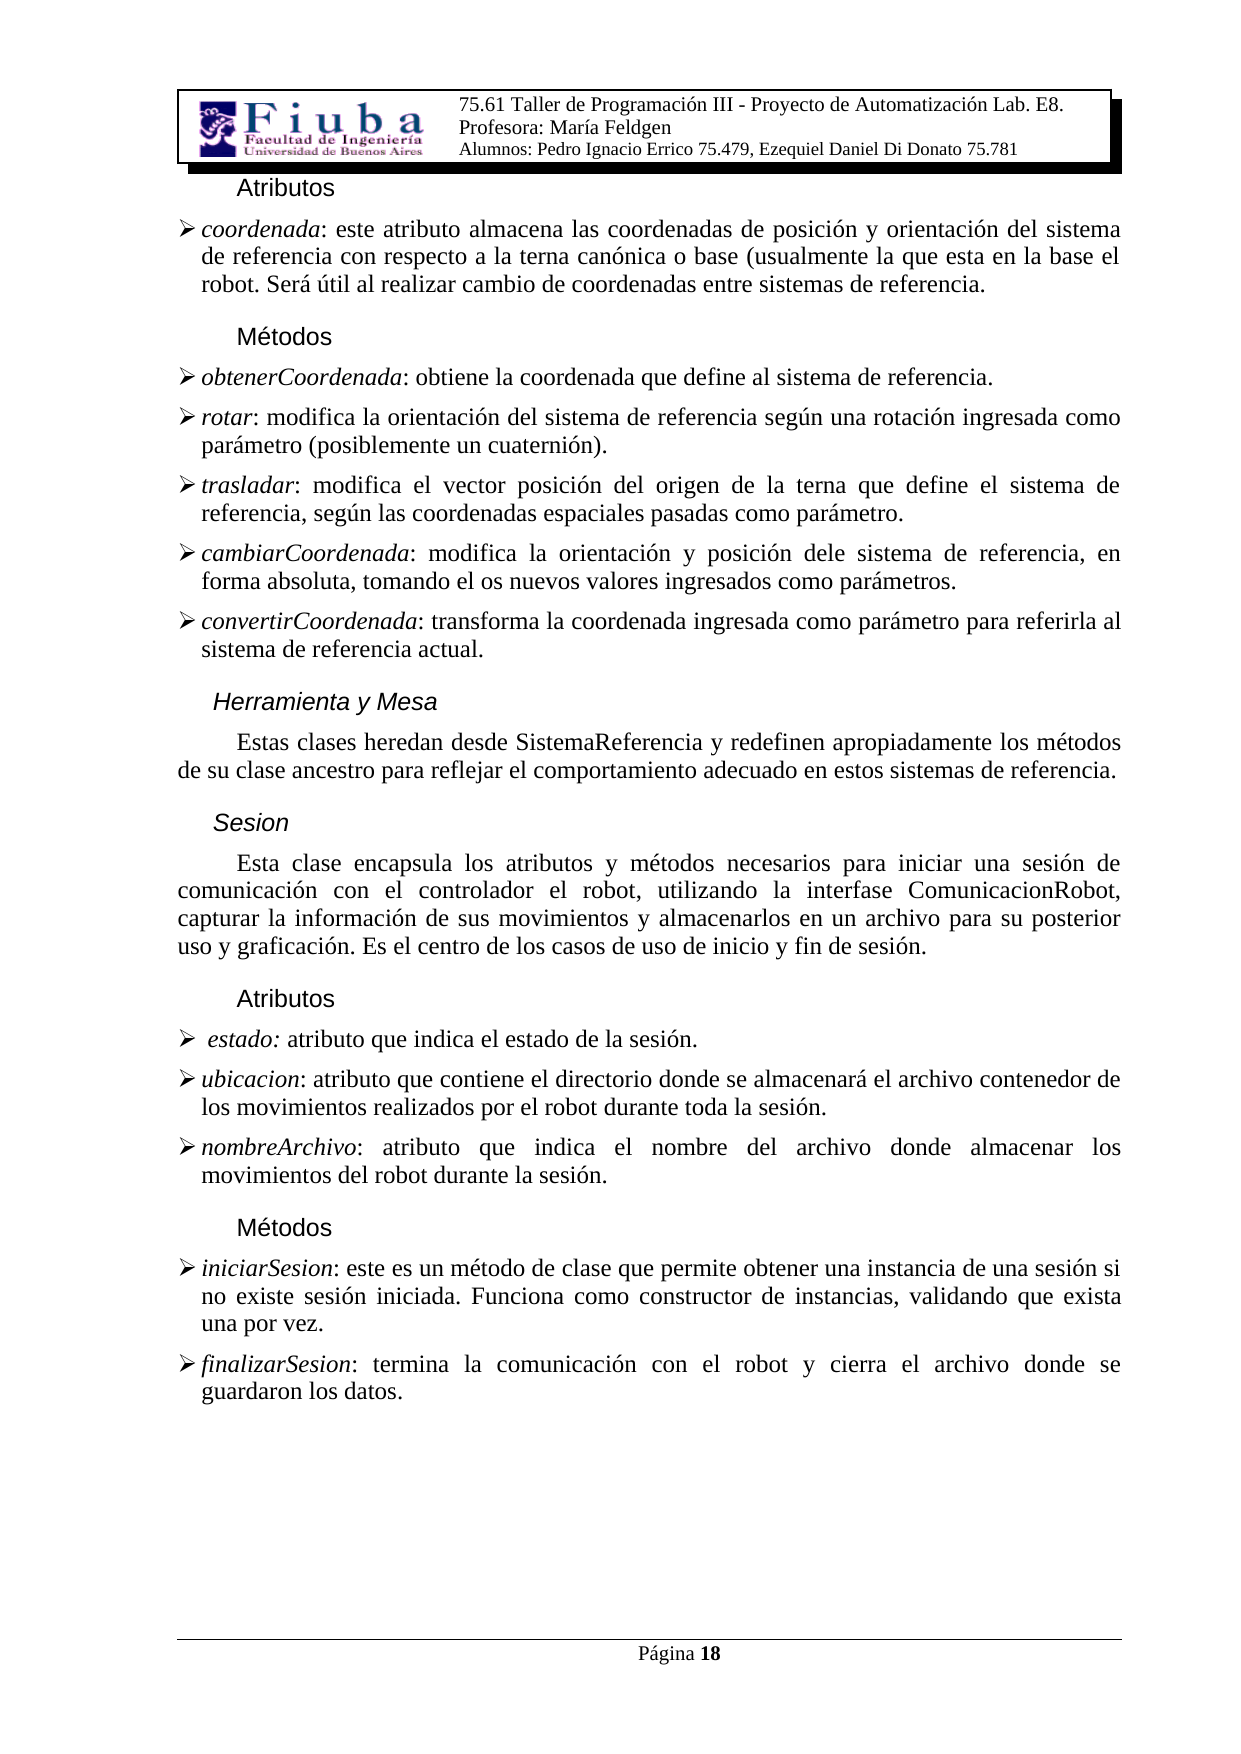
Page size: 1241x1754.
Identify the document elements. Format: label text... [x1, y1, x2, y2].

subtitle Métodos [177, 1214, 1122, 1242]
picture [196, 100, 431, 157]
subtitle Atributos [177, 174, 1122, 202]
list coordenada: este atributo almacena las coordenadas de posición y orientación del sistema de referencia con respecto a la terna canónica o base (usualmente la que esta en la base el robot. Será útil al realizar cambio de coordenadas entre sistemas de referencia. [177, 215, 1122, 298]
subtitle Herramienta y Mesa [177, 688, 1122, 716]
list trasladar: modifica el vector posición del origen de la terna que define el sistema de referencia, según las coordenadas espaciales pasadas como parámetro. [177, 471, 1122, 527]
list convertirCoordenada: transforma la coordenada ingresada como parámetro para referirla al sistema de referencia actual. [177, 607, 1122, 663]
list iniciarSesion: este es un método de clase que permite obtener una instancia de una sesión si no existe sesión iniciada. Funciona como constructor de instancias, validando que exista una por vez. [177, 1254, 1122, 1337]
text Estas clases heredan desde SistemaReferencia y redefinen apropiadamente los métodos de su clase ancestro para reflejar el comportamiento adecuado en estos sistemas de referencia. [177, 728, 1122, 783]
text Esta clase encapsula los atributos y métodos necesarios para iniciar una sesión de comunicación con el controlador el robot, utilizando la interfase ComunicacionRobot, capturar la información de sus movimientos y almacenarlos en un archivo para su posterior uso y graficación. Es el centro de los casos de uso de inicio y fin de sesión. [177, 849, 1122, 960]
list finalizarSesion: termina la comunicación con el robot y cierra el archivo donde se guardaron los datos. [177, 1350, 1122, 1405]
subtitle Métodos [177, 323, 1122, 351]
list estado: atributo que indica el estado de la sesión. [177, 1025, 1122, 1053]
subtitle Atributos [177, 985, 1122, 1013]
list cambiarCoordenada: modifica la orientación y posición dele sistema de referencia, en forma absoluta, tomando el os nuevos valores ingresados como parámetros. [177, 539, 1122, 595]
list ubicacion: atributo que contiene el directorio donde se almacenará el archivo contenedor de los movimientos realizados por el robot durante toda la sesión. [177, 1065, 1122, 1121]
list rotar: modifica la orientación del sistema de referencia según una rotación ingresada como parámetro (posiblemente un cuaternión). [177, 403, 1122, 459]
subtitle Sesion [177, 808, 1122, 836]
list obtenerCoordenada: obtiene la coordenada que define al sistema de referencia. [177, 363, 1122, 391]
list nombreArchivo: atributo que indica el nombre del archivo donde almacenar los movimientos del robot durante la sesión. [177, 1133, 1122, 1189]
